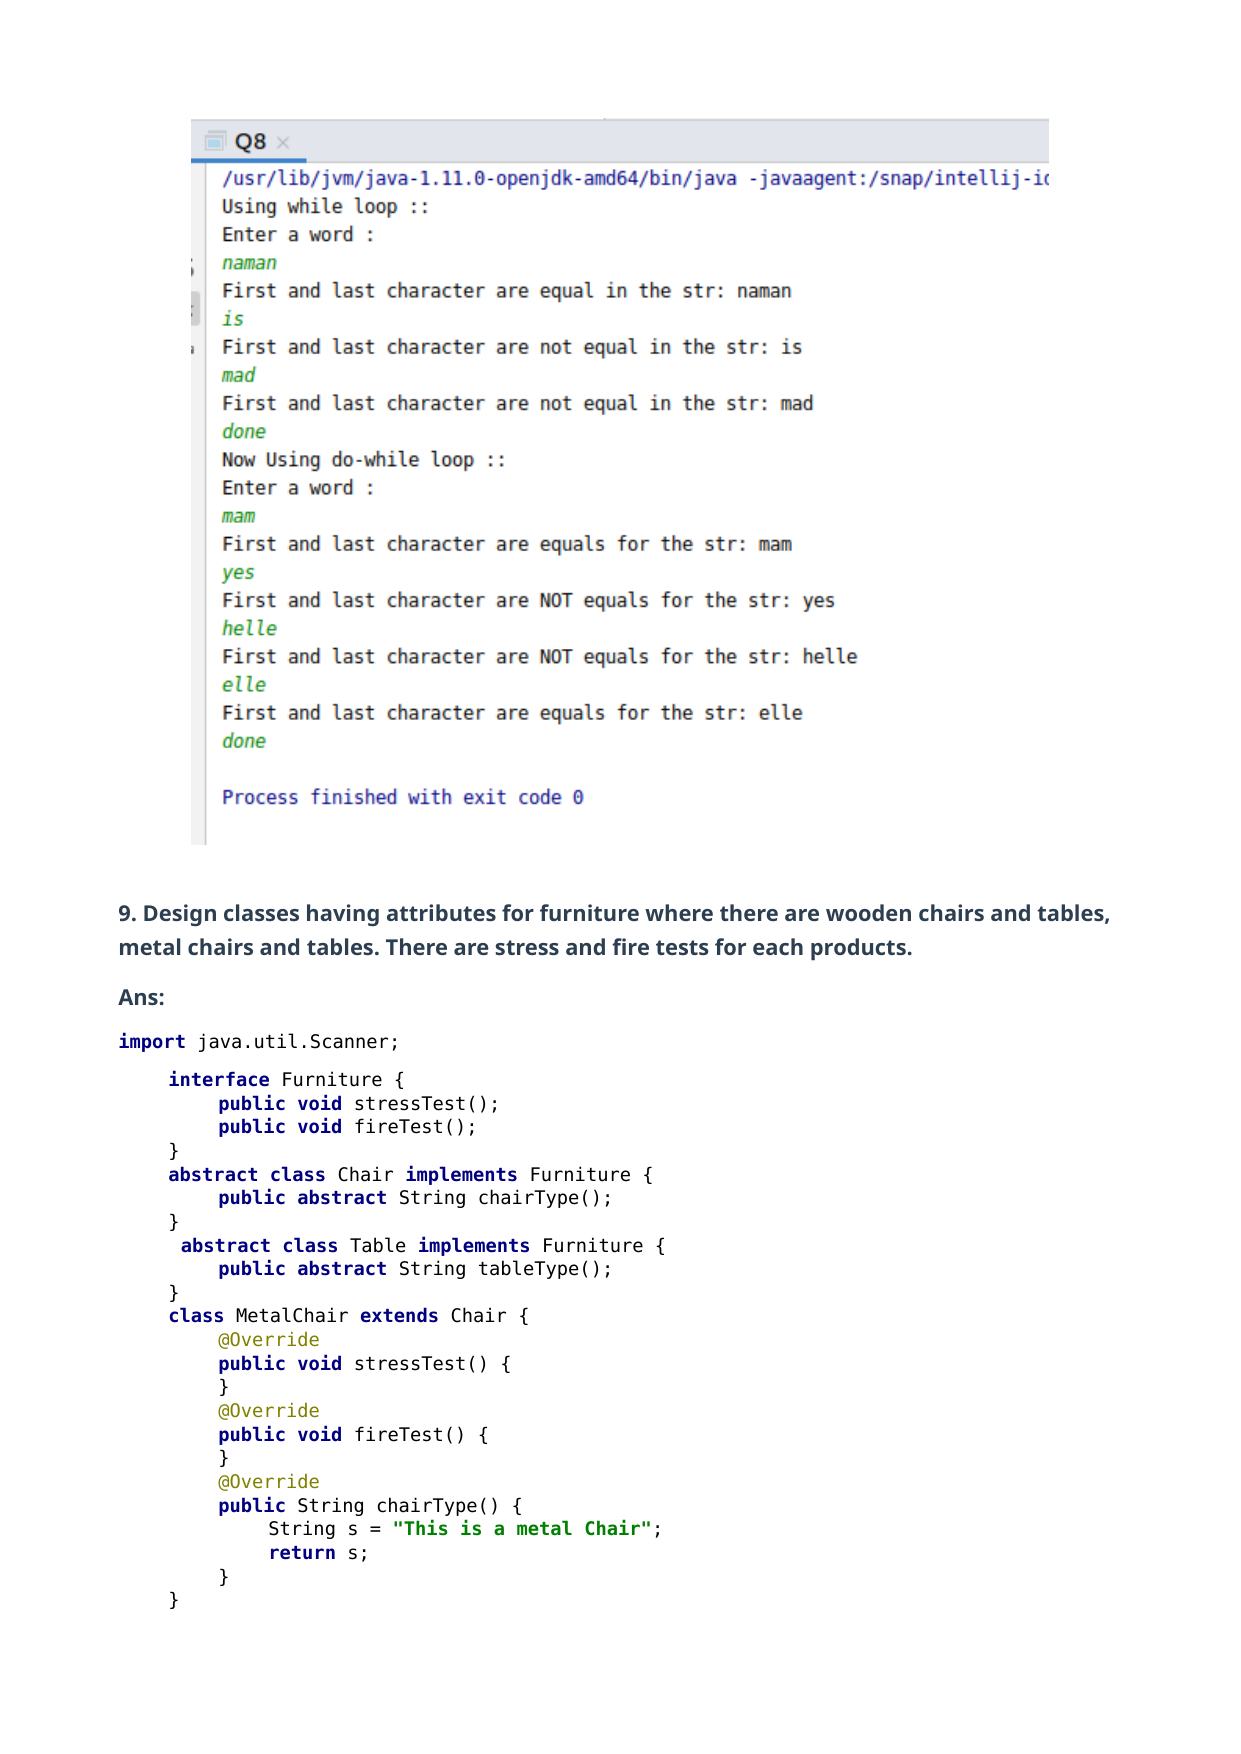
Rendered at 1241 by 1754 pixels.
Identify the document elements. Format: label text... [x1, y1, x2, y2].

text } [118, 1447, 1122, 1471]
text class MetalChair extends Chair { [118, 1306, 1122, 1329]
text 9. Design classes having attributes for furniture where there are wooden chairs and tables, metal chairs and tables. There are stress and fire tests for each products. [118, 898, 1122, 962]
text } [118, 1589, 1122, 1613]
picture [191, 118, 1049, 845]
text public abstract String tableType(); [118, 1258, 1122, 1282]
text } [118, 1566, 1122, 1589]
text abstract class Table implements Furniture { [118, 1234, 1122, 1258]
text @Override [118, 1329, 1122, 1353]
text Ans: [118, 982, 1122, 1012]
text abstract class Chair implements Furniture { [118, 1164, 1122, 1187]
text interface Furniture { [118, 1069, 1122, 1093]
text public void stressTest() { [118, 1353, 1122, 1376]
text public void fireTest(); [118, 1116, 1122, 1140]
text } [118, 1211, 1122, 1234]
text public String chairType() { [118, 1495, 1122, 1518]
text } [118, 1282, 1122, 1306]
text } [118, 1140, 1122, 1164]
text public void fireTest() { [118, 1424, 1122, 1447]
text @Override [118, 1400, 1122, 1424]
text String s = "This is a metal Chair"; [118, 1518, 1122, 1542]
text import java.util.Scanner; [118, 1032, 1122, 1053]
text @Override [118, 1471, 1122, 1495]
text public void stressTest(); [118, 1093, 1122, 1116]
text } [118, 1376, 1122, 1400]
text return s; [118, 1542, 1122, 1566]
text public abstract String chairType(); [118, 1187, 1122, 1211]
